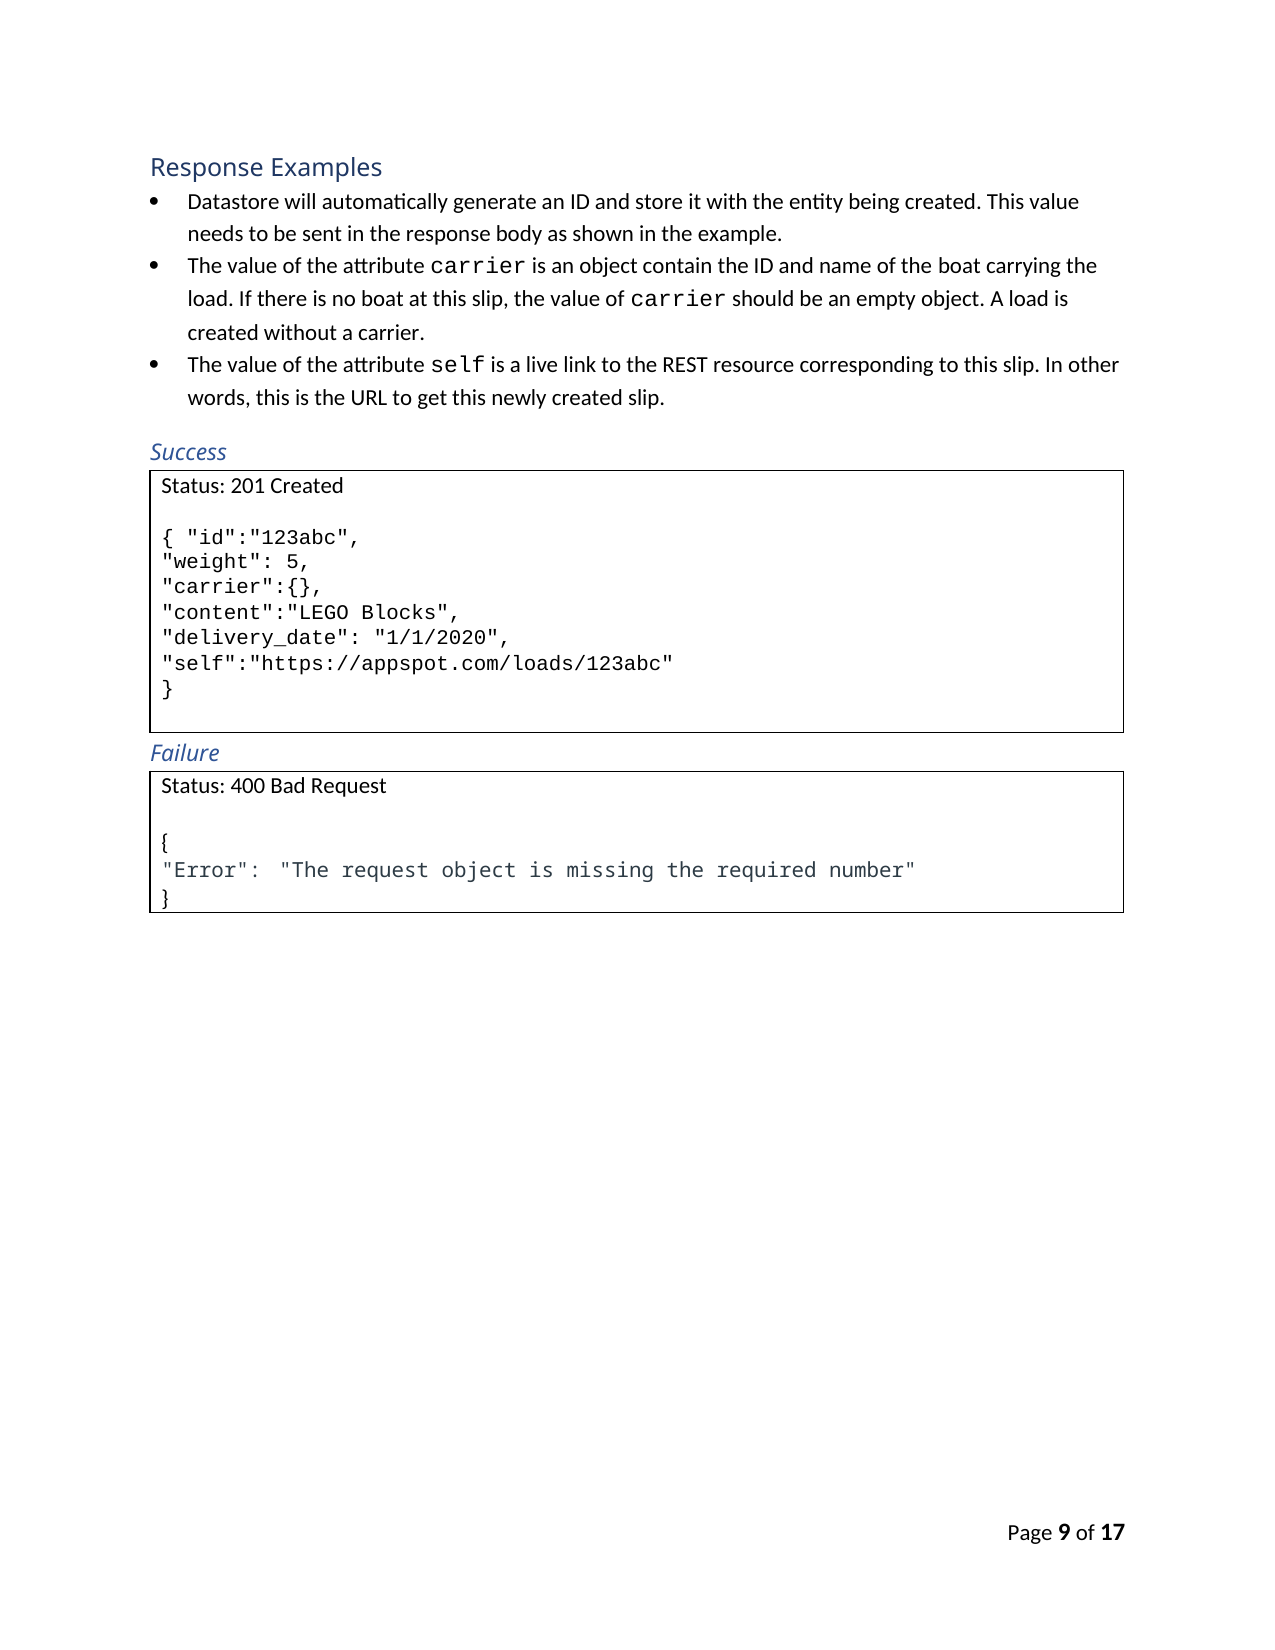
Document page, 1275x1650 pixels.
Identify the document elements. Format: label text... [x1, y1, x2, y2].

subtitle Failure [150, 737, 1125, 768]
table_header Status: 400 Bad Request { "Error": "The request object is missing the required number" } [151, 772, 1123, 912]
list Datastore will automatically generate an ID and store it with the entity being created. This value needs to be sent in the response body as shown in the example. [150, 187, 1125, 247]
subtitle Response Examples [150, 150, 1125, 184]
subtitle Success [150, 436, 1125, 468]
table_header Status: 201 Created { "id":"123abc", "weight": 5, "carrier":{}, "content":"LEGO Blocks", "delivery_date": "1/1/2020", "self":"https://appspot.com/loads/123abc" } [151, 471, 1123, 732]
list The value of the attribute carrier is an object contain the ID and name of the boat carrying the load. If there is no boat at this slip, the value of carrier should be an empty object. A load is created without a carrier. [150, 251, 1125, 346]
list The value of the attribute self is a live link to the REST resource corresponding to this slip. In other words, this is the URL to get this newly created slip. [150, 350, 1125, 411]
